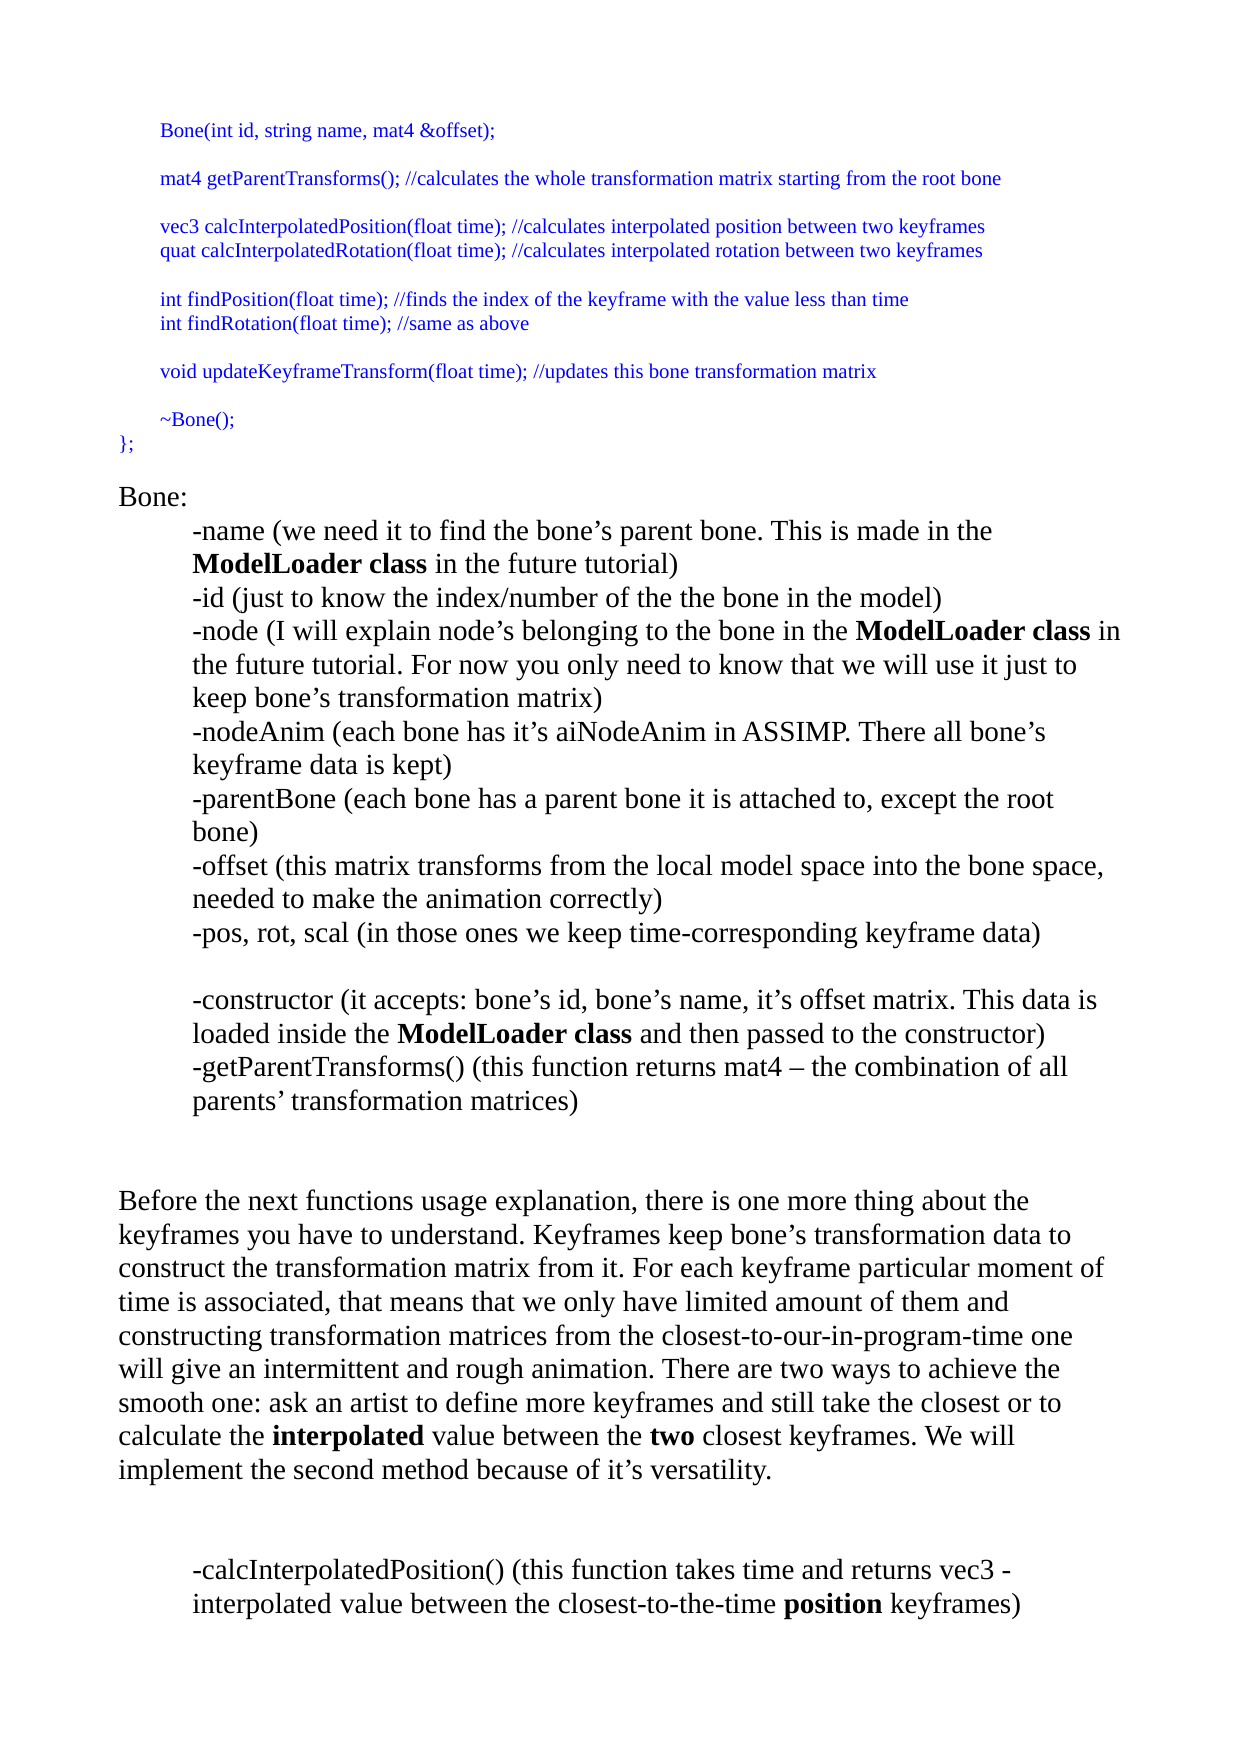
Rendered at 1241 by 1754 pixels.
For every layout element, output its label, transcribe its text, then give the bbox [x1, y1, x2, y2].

text Before the next functions usage explanation, there is one more thing about the keyframes you have to understand. Keyframes keep bone’s transformation data to construct the transformation matrix from it. For each keyframe particular moment of time is associated, that means that we only have limited amount of them and constructing transformation matrices from the closest-to-our-in-program-time one will give an intermittent and rough animation. There are two ways to achieve the smooth one: ask an artist to define more keyframes and still take the closest or to calculate the interpolated value between the two closest keyframes. We will implement the second method because of it’s versatility. [118, 1183, 1122, 1485]
text quat calcInterpolatedRotation(float time); //calculates interpolated rotation between two keyframes [118, 238, 1122, 262]
text void updateKeyframeTransform(float time); //updates this bone transformation matrix [118, 359, 1122, 383]
text mat4 getParentTransforms(); //calculates the whole transformation matrix starting from the root bone [118, 166, 1122, 190]
text int findRotation(float time); //same as above [118, 311, 1122, 335]
text -pos, rot, scal (in those ones we keep time-corresponding keyframe data) [118, 915, 1122, 949]
text -id (just to know the index/number of the the bone in the model) [118, 580, 1122, 613]
text -getParentTransforms() (this function returns mat4 – the combination of all parents’ transformation matrices) [118, 1049, 1122, 1116]
text -nodeAnim (each bone has it’s aiNodeAnim in ASSIMP. There all bone’s keyframe data is kept) [118, 714, 1122, 781]
text -node (I will explain node’s belonging to the bone in the ModelLoader class in the future tutorial. For now you only need to know that we will use it just to keep bone’s transformation matrix) [118, 613, 1122, 714]
text vec3 calcInterpolatedPosition(float time); //calculates interpolated position between two keyframes [118, 214, 1122, 238]
text -parentBone (each bone has a parent bone it is attached to, except the root bone) [118, 781, 1122, 848]
text ~Bone(); [118, 407, 1122, 431]
text }; [118, 431, 1122, 455]
text -offset (this matrix transforms from the local model space into the bone space, needed to make the animation correctly) [118, 848, 1122, 915]
text Bone: [118, 479, 1122, 513]
text int findPosition(float time); //finds the index of the keyframe with the value less than time [118, 287, 1122, 311]
text Bone(int id, string name, mat4 &offset); [118, 118, 1122, 142]
text -calcInterpolatedPosition() (this function takes time and returns vec3 - interpolated value between the closest-to-the-time position keyframes) [118, 1552, 1122, 1619]
text -constructor (it accepts: bone’s id, bone’s name, it’s offset matrix. This data is loaded inside the ModelLoader class and then passed to the constructor) [118, 982, 1122, 1049]
text -name (we need it to find the bone’s parent bone. This is made in the ModelLoader class in the future tutorial) [118, 513, 1122, 580]
